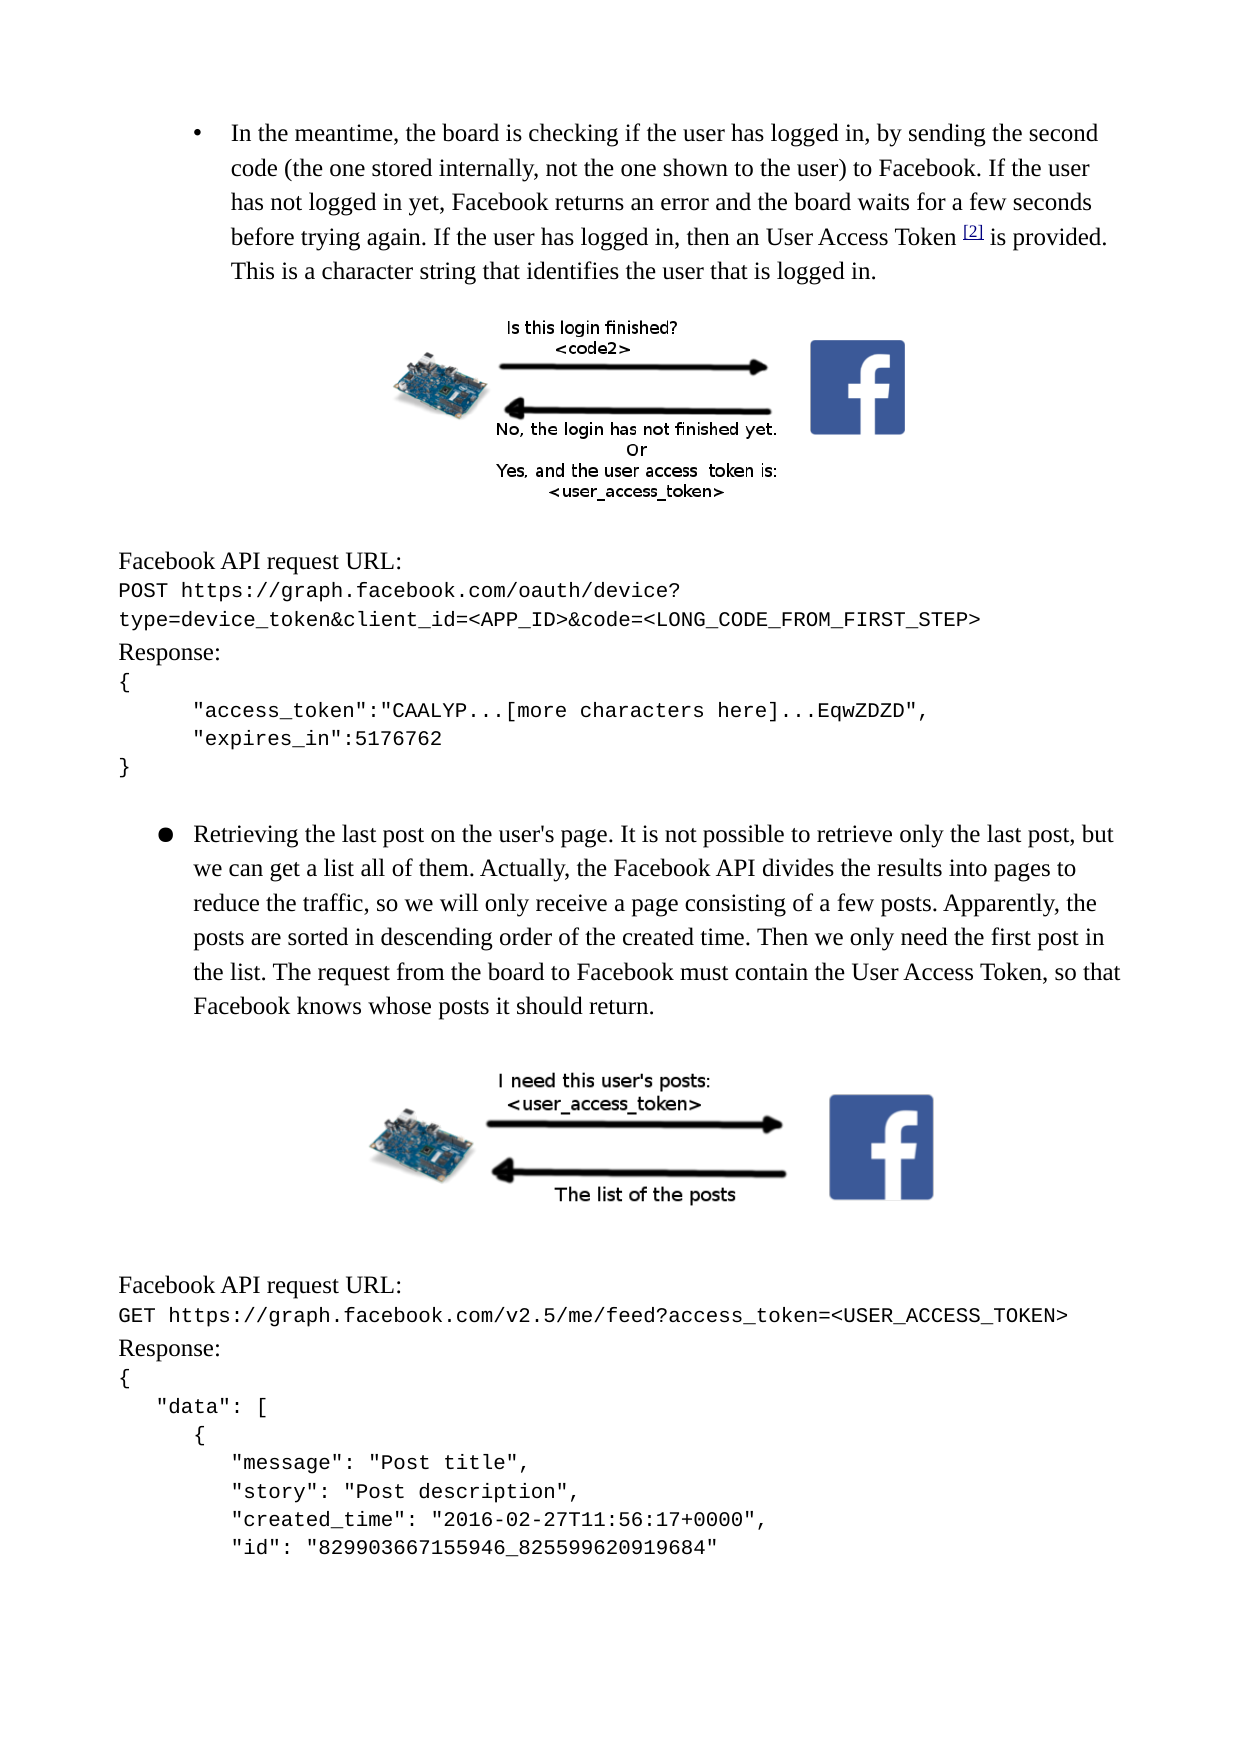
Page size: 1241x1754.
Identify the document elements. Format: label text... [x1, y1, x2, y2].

picture [319, 305, 921, 540]
text "data": [ [118, 1396, 1122, 1419]
text { [118, 671, 1122, 695]
text Response: [118, 1333, 1122, 1362]
text { [118, 1424, 1122, 1448]
text GET https://graph.facebook.com/v2.5/me/feed?access_token=<USER_ACCESS_TOKEN> [118, 1304, 1122, 1328]
text POST https://graph.facebook.com/oauth/device?type=device_token&client_id=<APP_ID>&code=<LONG_CODE_FROM_FIRST_STEP> [118, 580, 1122, 632]
text "id": "829903667155946_825599620919684" [118, 1537, 1122, 1561]
text } [118, 756, 1122, 780]
text Response: [118, 637, 1122, 666]
text "message": "Post title", [118, 1452, 1122, 1476]
text "access_token":"CAALYP...[more characters here]...EqwZDZD", [118, 700, 1122, 723]
text Facebook API request URL: [118, 305, 1122, 574]
list Retrieving the last post on the user's page. It is not possible to retrieve only the last post, but we can get a list all of them. Actually, the Facebook API divides the results into pages to reduce the traffic, so we will only receive a page consisting of a few posts. Apparently, the posts are sorted in descending order of the created time. Then we only need the first post in the list. The request from the board to Facebook must contain the User Access Token, so that Facebook knows whose posts it should return. [156, 819, 1122, 1020]
text "story": "Post description", [118, 1481, 1122, 1504]
text { [118, 1367, 1122, 1391]
text "expires_in":5176762 [118, 728, 1122, 752]
text "created_time": "2016-02-27T11:56:17+0000", [118, 1509, 1122, 1533]
list In the meantime, the board is checking if the user has logged in, by sending the second code (the one stored internally, not the one shown to the user) to Facebook. If the user has not logged in yet, Facebook returns an error and the board waits for a few seconds before trying again. If the user has logged in, then an User Access Token [2] is provided. This is a character string that identifies the user that is logged in. [193, 118, 1122, 285]
picture [288, 1057, 952, 1265]
text Facebook API request URL: [118, 1040, 1122, 1299]
